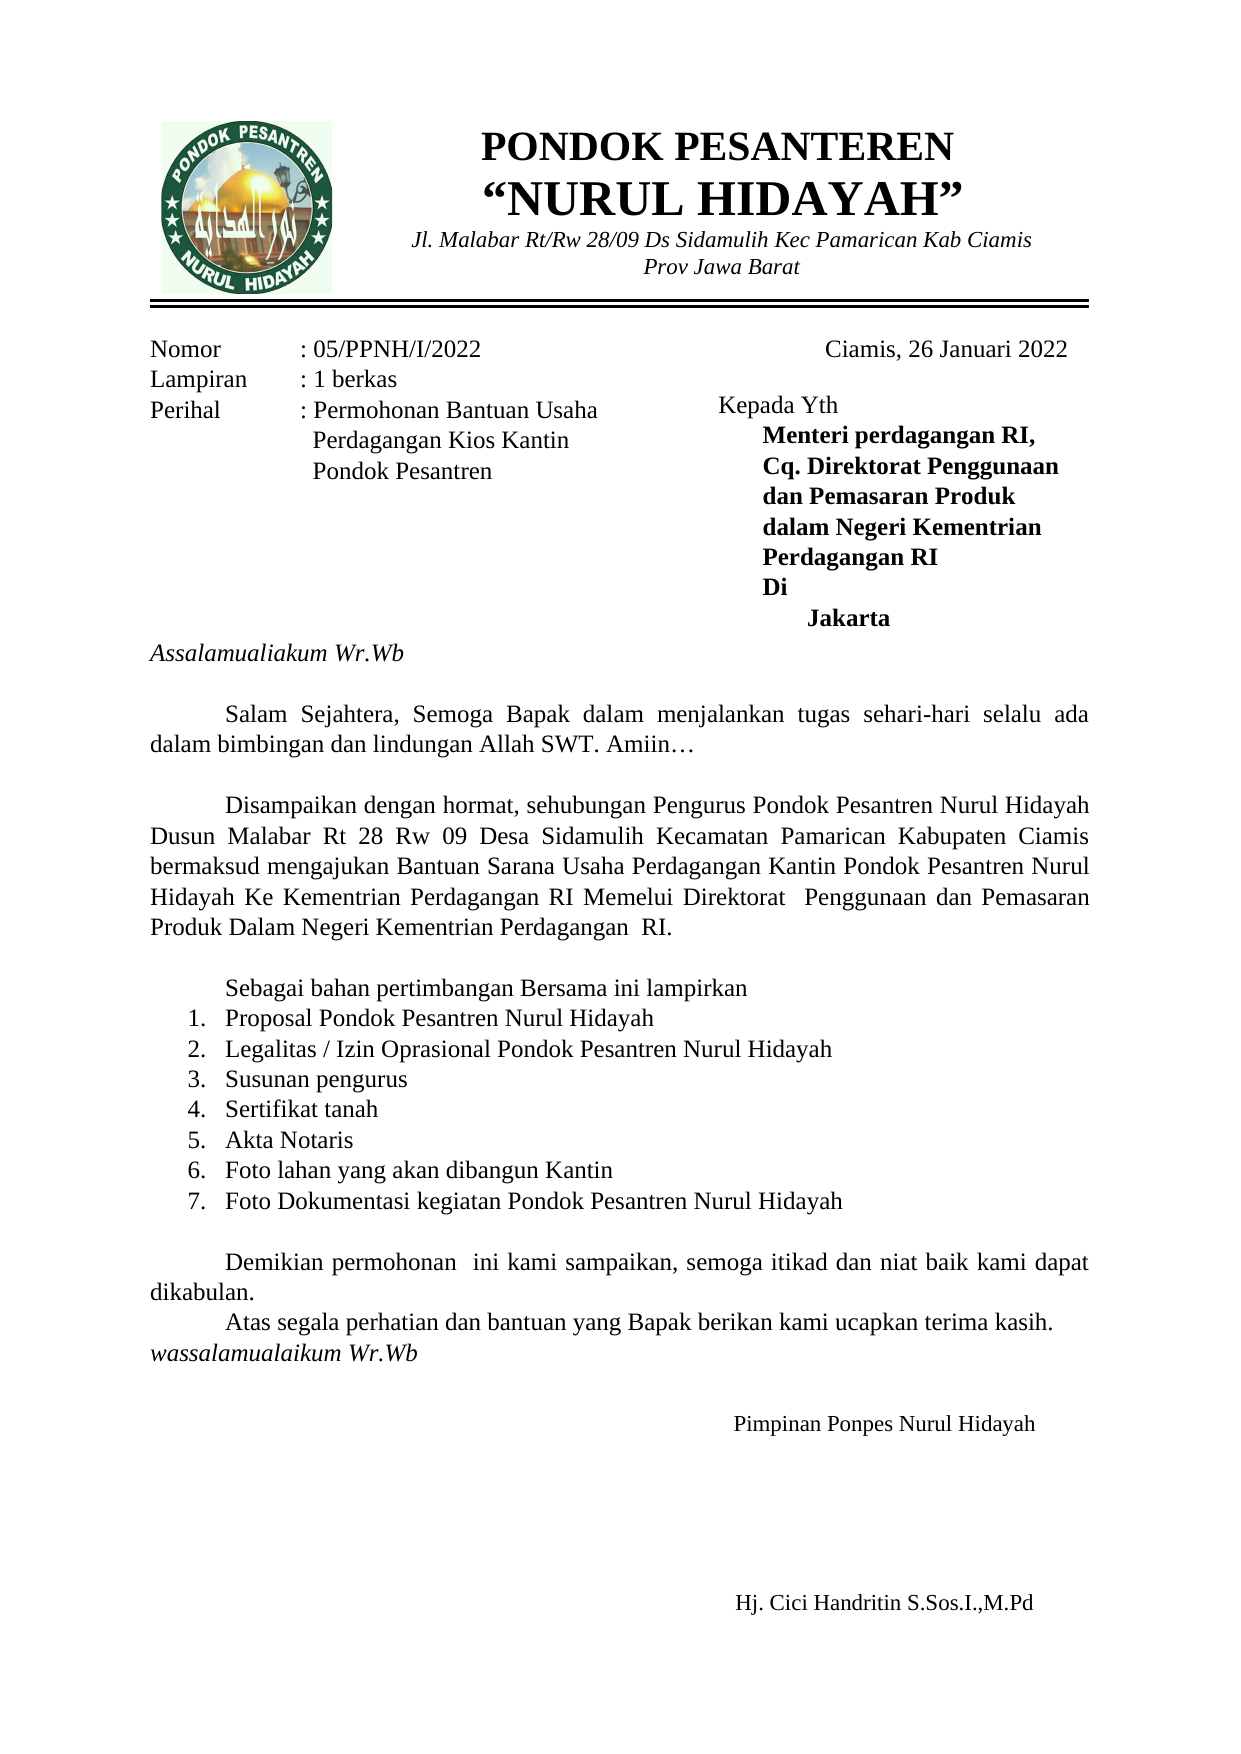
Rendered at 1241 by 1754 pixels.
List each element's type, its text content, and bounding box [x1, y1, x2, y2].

text Menteri perdagangan RI, [718, 420, 1082, 449]
text Sebagai bahan pertimbangan Bersama ini lampirkan [150, 973, 1090, 1002]
text Atas segala perhatian dan bantuan yang Bapak berikan kami ucapkan terima kasih. [150, 1307, 1090, 1336]
text Salam Sejahtera, Semoga Bapak dalam menjalankan tugas sehari-hari selalu ada dalam bimbingan dan lindungan Allah SWT. Amiin… [150, 699, 1090, 758]
list Proposal Pondok Pesantren Nurul Hidayah [187, 1003, 1090, 1032]
list Legalitas / Izin Oprasional Pondok Pesantren Nurul Hidayah [187, 1034, 1090, 1062]
text Nomor : 05/PPNH/I/2022 Ciamis, 26 Januari 2022 [150, 334, 1090, 363]
list Foto lahan yang akan dibangun Kantin [187, 1155, 1090, 1184]
text Assalamualiakum Wr.Wb [150, 638, 703, 667]
text Disampaikan dengan hormat, sehubungan Pengurus Pondok Pesantren Nurul Hidayah Dusun Malabar Rt 28 Rw 09 Desa Sidamulih Kecamatan Pamarican Kabupaten Ciamis bermaksud mengajukan Bantuan Sarana Usaha Perdagangan Kantin Pondok Pesantren Nurul Hidayah Ke Kementrian Perdagangan RI Memelui Direktorat Penggunaan dan Pemasaran Produk Dalam Negeri Kementrian Perdagangan RI. [150, 790, 1090, 941]
text Hj. Cici Handritin S.Sos.I.,M.Pd [727, 1588, 1041, 1615]
text Jakarta [807, 603, 1082, 632]
text Cq. Direktorat Penggunaan [762, 451, 1082, 479]
list Akta Notaris [187, 1125, 1090, 1154]
list Sertifikat tanah [187, 1094, 1090, 1123]
text Demikian permohonan ini kami sampaikan, semoga itikad dan niat baik kami dapat dikabulan. [150, 1247, 1090, 1306]
list Susunan pengurus [187, 1064, 1090, 1093]
table_header PONDOK PESANTEREN “NURUL HIDAYAH” Jl. Malabar Rt/Rw 28/09 Ds Sidamulih Kec Pamarican Kab Ciamis Prov Jawa Barat [356, 121, 1089, 298]
text wassalamualaikum Wr.Wb [150, 1338, 1090, 1367]
text Lampiran : 1 berkas [150, 364, 1097, 695]
text Kepada Yth [718, 390, 1082, 419]
text Perdagangan RI [762, 542, 1082, 571]
text Perdagangan Kios Kantin [312, 425, 703, 454]
text dan Pemasaran Produk [762, 481, 1082, 510]
text Perihal : Permohonan Bantuan Usaha [150, 395, 703, 424]
table_header [150, 121, 356, 298]
text dalam Negeri Kementrian [762, 512, 1082, 540]
text Pimpinan Ponpes Nurul Hidayah [727, 1410, 1041, 1437]
list Foto Dokumentasi kegiatan Pondok Pesantren Nurul Hidayah [187, 1186, 1090, 1214]
text Di [762, 572, 1082, 601]
text [712, 1403, 1056, 1671]
text Pondok Pesantren [312, 456, 703, 484]
